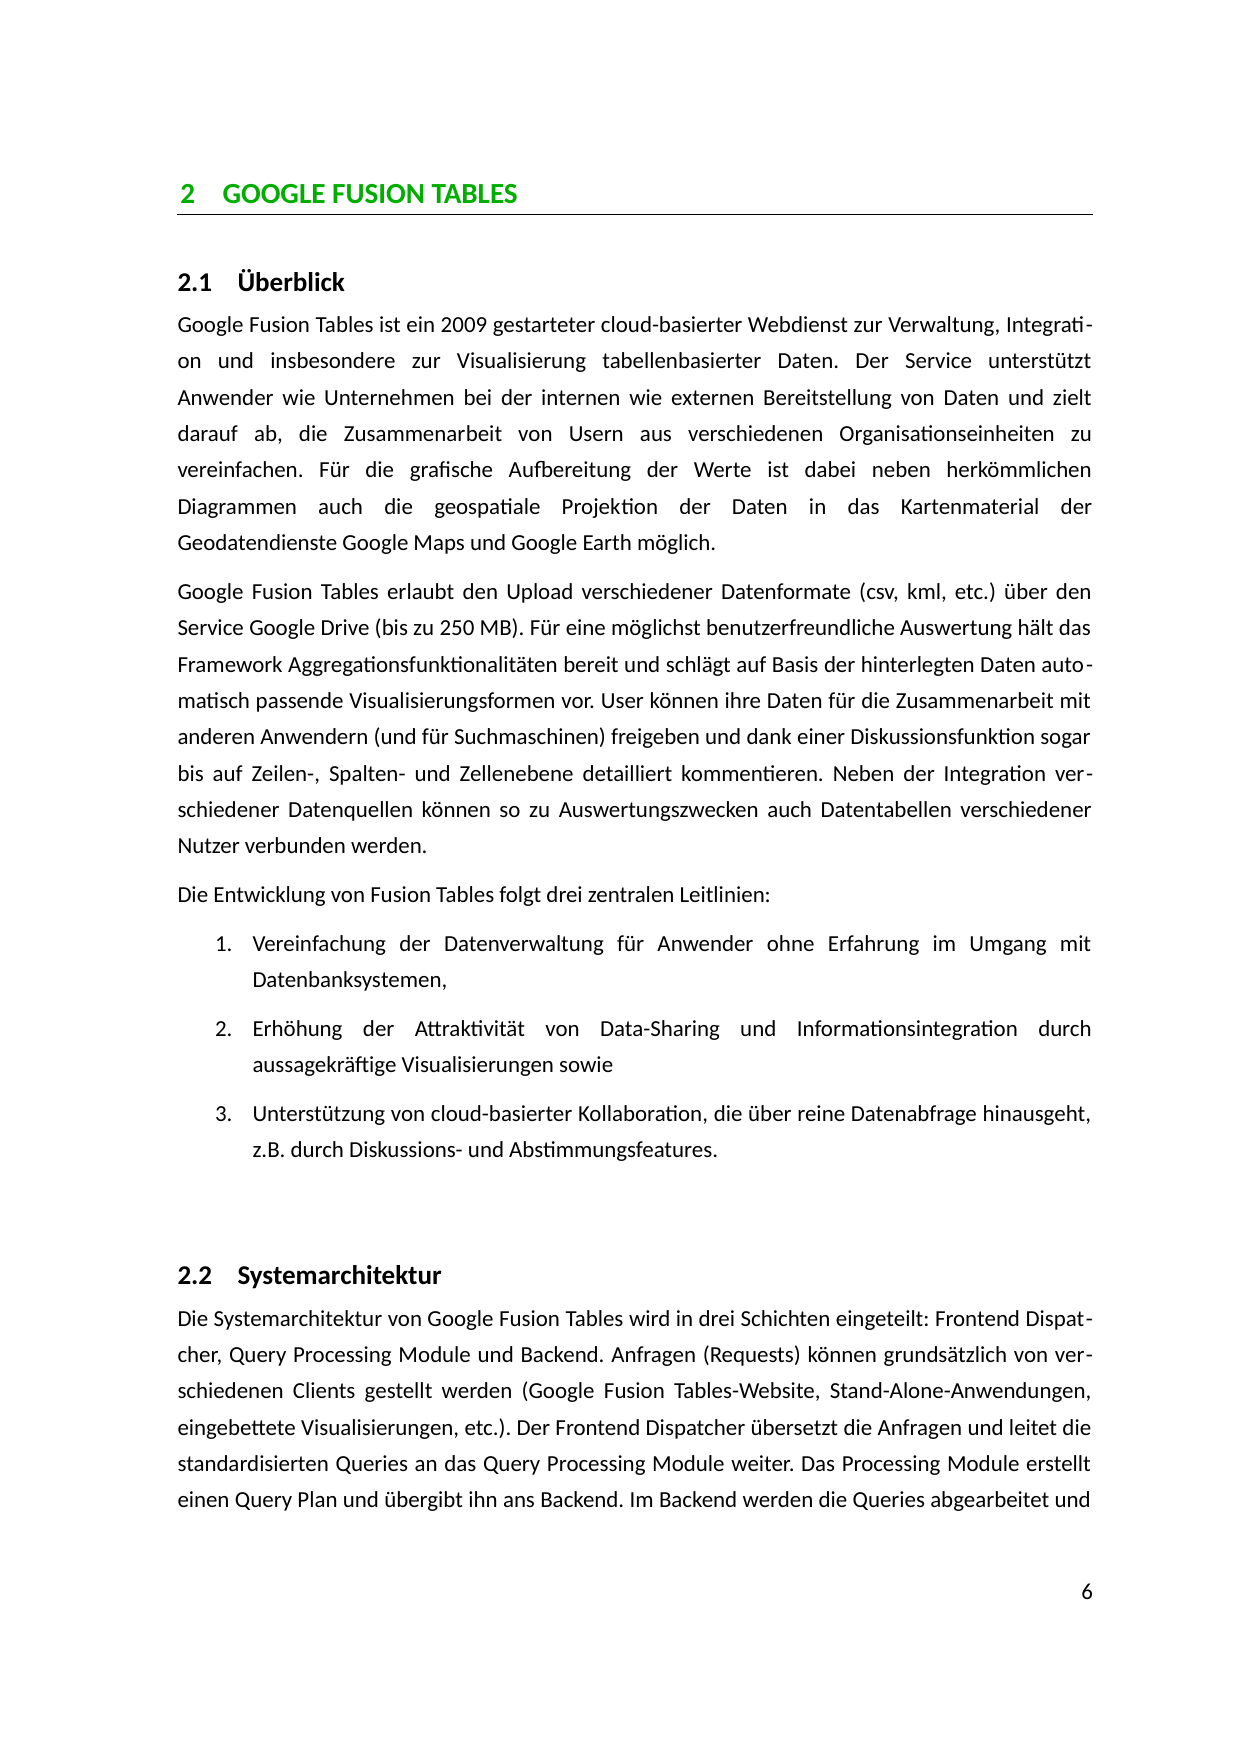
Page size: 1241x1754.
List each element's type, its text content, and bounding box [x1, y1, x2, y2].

text Die Entwicklung von Fusion Tables folgt drei zentralen Leitlinien: [177, 880, 1093, 908]
subtitle Google Fusion Tables [177, 172, 1093, 214]
text Google Fusion Tables erlaubt den Upload verschiedener Datenformate (csv, kml, etc.) über den Ser­vice Google Drive (bis zu 250 MB). Für eine möglichst benutzerfreundliche Auswertung hält das Framework Aggregationsfunktionalitäten bereit und schlägt auf Basis der hinterlegten Daten auto­matisch passende Visualisierungsformen vor. User können ihre Daten für die Zusammenarbeit mit anderen Anwendern (und für Suchmaschinen) freigeben und dank einer Diskussionsfunktion sogar bis auf Zeilen-, Spalten- und Zellenebene detailliert kommentieren. Neben der Integration ver­schiedener Datenquellen können so zu Auswertungszwecken auch Datentabellen verschiedener Nutzer verbunden werden. [177, 577, 1093, 859]
list Erhöhung der Attraktivität von Data-Sharing und Informationsintegration durch aussagekräftige Vi­sualisierungen sowie [215, 1014, 1093, 1078]
text Die Systemarchitektur von Google Fusion Tables wird in drei Schichten eingeteilt: Frontend Dispat­cher, Query Processing Module und Backend. Anfragen (Requests) können grundsätzlich von ver­schiedenen Clients gestellt werden (Google Fusion Tables-Website, Stand-Alone-Anwendungen, eingebettete Visualisierungen, etc.). Der Frontend Dispatcher übersetzt die Anfragen und leitet die standardisierten Queries an das Query Processing Module weiter. Das Processing Module erstellt einen Query Plan und übergibt ihn ans Backend. Im Backend werden die Queries abgearbeitet und [177, 1304, 1093, 1513]
list Vereinfachung der Datenverwaltung für Anwender ohne Erfahrung im Umgang mit Datenbanksys­temen, [215, 929, 1093, 993]
list Unterstützung von cloud-basierter Kollaboration, die über reine Datenabfrage hinausgeht, z.B. durch Diskussions- und Abstimmungsfeatures. [215, 1099, 1093, 1164]
text Google Fusion Tables ist ein 2009 gestarteter cloud-basierter Webdienst zur Verwaltung, Integrati­on und insbesondere zur Visualisierung tabellenbasierter Daten. Der Service unterstützt Anwender wie Unterneh­men bei der internen wie externen Bereitstellung von Daten und zielt darauf ab, die Zusammenar­beit von Usern aus verschiedenen Organisationseinheiten zu vereinfachen. Für die grafische Aufbereitung der Werte ist dabei neben herkömmlichen Diagrammen auch die geospatiale Projek­tion der Daten in das Kartenmaterial der Geodatendienste Google Maps und Google Earth möglich. [177, 310, 1093, 556]
subtitle Überblick [177, 265, 1093, 298]
subtitle Systemarchitektur [177, 1258, 1093, 1291]
